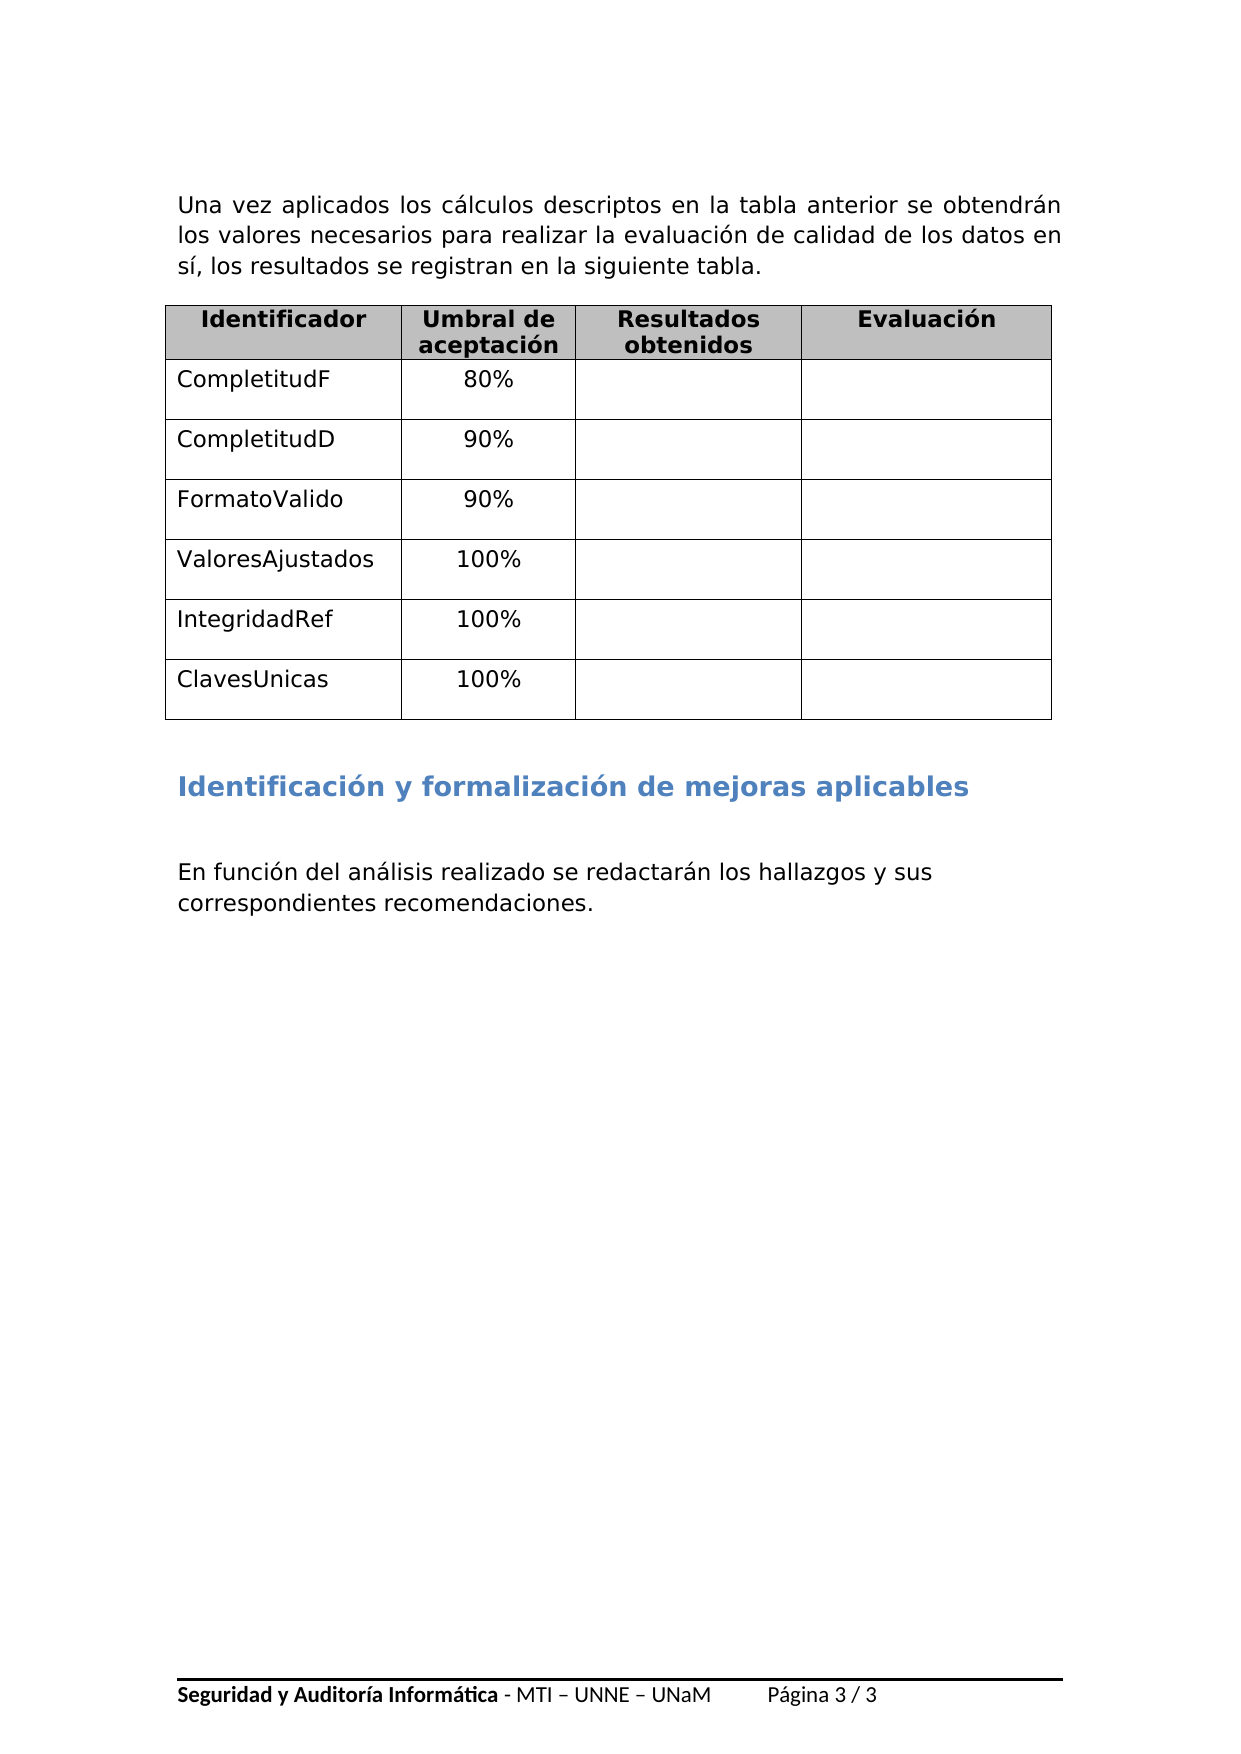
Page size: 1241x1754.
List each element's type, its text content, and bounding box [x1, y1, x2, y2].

table_cell [802, 600, 1051, 659]
table_cell 100% [402, 540, 575, 599]
table_cell IntegridadRef [166, 600, 401, 659]
table_cell [576, 360, 801, 419]
table_cell 90% [402, 420, 575, 479]
table_cell [802, 360, 1051, 419]
table_cell [802, 540, 1051, 599]
table_cell [802, 660, 1051, 719]
table_cell [576, 480, 801, 539]
table_cell [576, 660, 801, 719]
table_header Identificador [166, 306, 401, 359]
table_cell FormatoValido [166, 480, 401, 539]
table_cell 100% [402, 660, 575, 719]
table_cell 100% [402, 600, 575, 659]
subtitle Identificación y formalización de mejoras aplicables [177, 772, 1063, 803]
table_header Resultados obtenidos [576, 306, 801, 359]
table_cell ValoresAjustados [166, 540, 401, 599]
table_cell 80% [402, 360, 575, 419]
table_cell [576, 420, 801, 479]
table_cell CompletitudD [166, 420, 401, 479]
text En función del análisis realizado se redactarán los hallazgos y sus correspondientes recomendaciones. [177, 859, 1063, 917]
table_cell ClavesUnicas [166, 660, 401, 719]
table_cell [576, 540, 801, 599]
table_cell [802, 420, 1051, 479]
table_header Umbral de aceptación [402, 306, 575, 359]
table_cell [576, 600, 801, 659]
text Una vez aplicados los cálculos descriptos en la tabla anterior se obtendrán los valores necesarios para realizar la evaluación de calidad de los datos en sí, los resultados se registran en la siguiente tabla. [177, 192, 1063, 280]
table_cell CompletitudF [166, 360, 401, 419]
table_cell [802, 480, 1051, 539]
table_header Evaluación [802, 306, 1051, 359]
table_cell 90% [402, 480, 575, 539]
